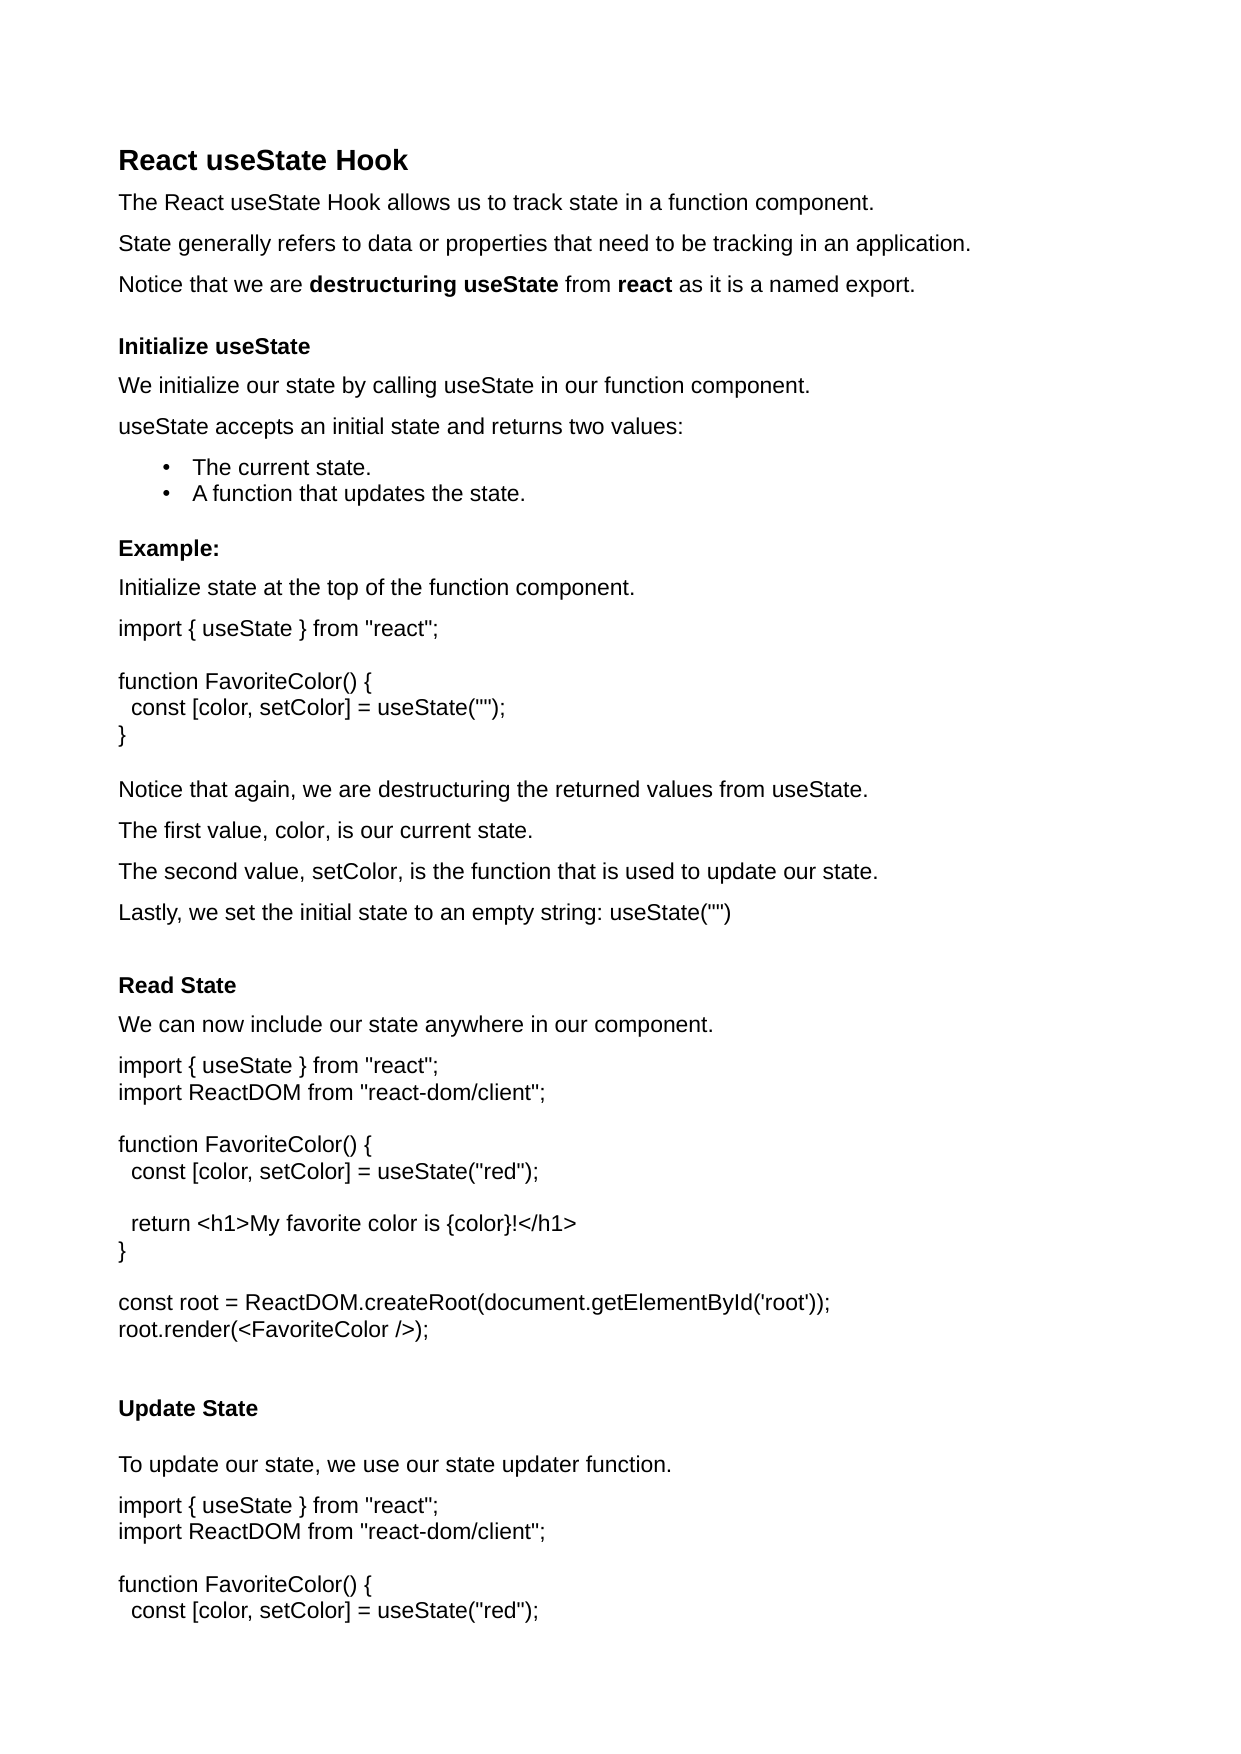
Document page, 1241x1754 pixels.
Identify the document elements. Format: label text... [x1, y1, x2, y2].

text Notice that we are destructuring useState from react as it is a named export. [118, 271, 1122, 297]
text import { useState } from "react"; [118, 1052, 1122, 1078]
text import ReactDOM from "react-dom/client"; [118, 1078, 1122, 1105]
text } [118, 1237, 1122, 1263]
text } [118, 721, 1122, 747]
subtitle Example: [118, 535, 1122, 562]
text Notice that again, we are destructuring the returned values from useState. [118, 776, 1122, 803]
text The second value, setColor, is the function that is used to update our state. [118, 858, 1122, 885]
text import ReactDOM from "react-dom/client"; [118, 1518, 1122, 1544]
text Initialize state at the top of the function component. [118, 574, 1122, 601]
subtitle React useState Hook [118, 143, 1122, 177]
text import { useState } from "react"; [118, 1492, 1122, 1518]
text State generally refers to data or properties that need to be tracking in an application. [118, 230, 1122, 256]
text const [color, setColor] = useState("red"); [118, 1158, 1122, 1184]
text function FavoriteColor() { [118, 1571, 1122, 1597]
text const [color, setColor] = useState("red"); [118, 1597, 1122, 1623]
text The React useState Hook allows us to track state in a function component. [118, 189, 1122, 216]
text Lastly, we set the initial state to an empty string: useState("") [118, 899, 1122, 926]
text We initialize our state by calling useState in our function component. [118, 372, 1122, 398]
text const root = ReactDOM.createRoot(document.getElementById('root')); [118, 1289, 1122, 1316]
text The first value, color, is our current state. [118, 817, 1122, 844]
subtitle Initialize useState [118, 333, 1122, 359]
subtitle Read State [118, 972, 1122, 999]
text import { useState } from "react"; [118, 615, 1122, 642]
text We can now include our state anywhere in our component. [118, 1011, 1122, 1038]
text To update our state, we use our state updater function. [118, 1451, 1122, 1477]
text function FavoriteColor() { [118, 1131, 1122, 1158]
text function FavoriteColor() { [118, 668, 1122, 694]
text useState accepts an initial state and returns two values: [118, 413, 1122, 439]
text return <h1>My favorite color is {color}!</h1> [118, 1210, 1122, 1237]
list The current state. [162, 453, 1122, 480]
text root.render(<FavoriteColor />); Update State [118, 1316, 1122, 1421]
list A function that updates the state. [162, 480, 1122, 506]
text const [color, setColor] = useState(""); [118, 694, 1122, 721]
